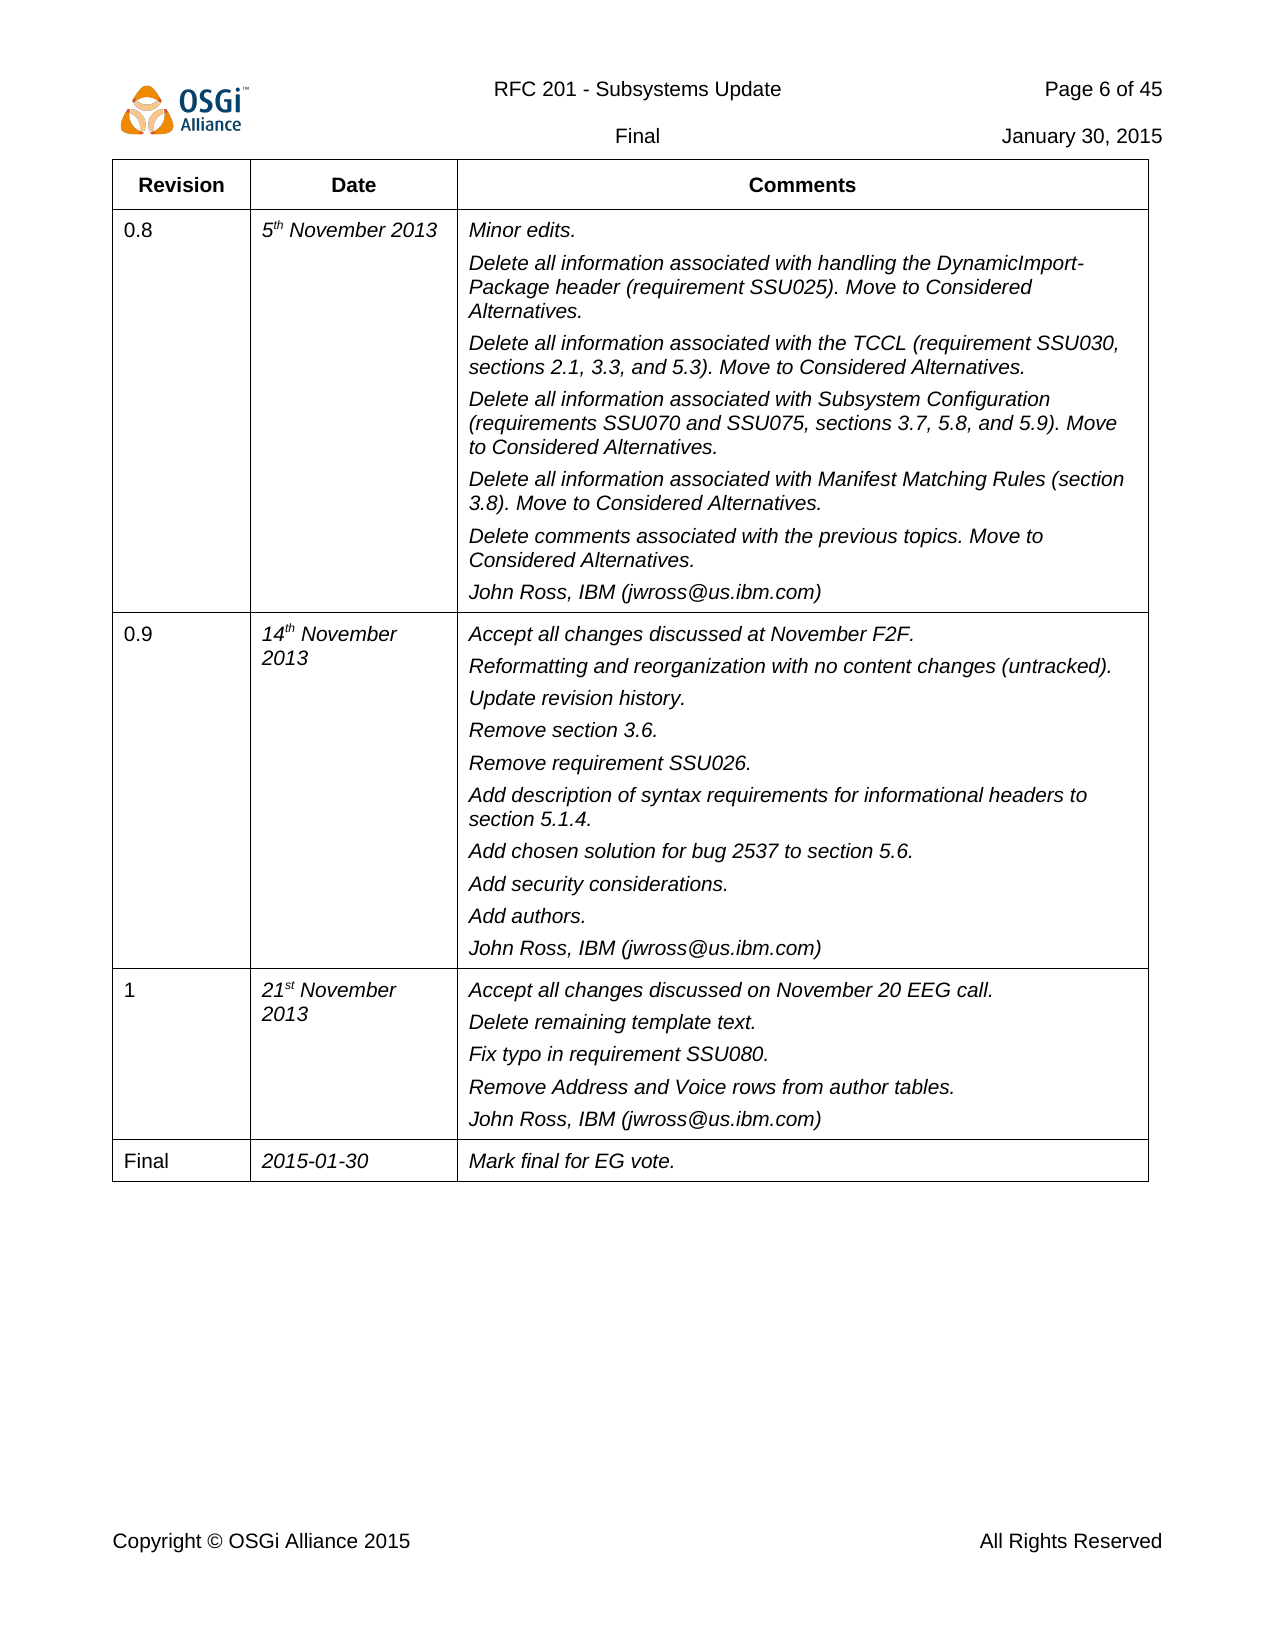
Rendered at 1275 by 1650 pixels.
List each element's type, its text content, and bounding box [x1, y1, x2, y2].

table_header Date [251, 160, 457, 209]
table_cell 1 [113, 969, 250, 1139]
table_cell 14th November 2013 [251, 613, 457, 968]
table_cell Minor edits. Delete all information associated with handling the DynamicImport-Package header (requirement SSU025). Move to Considered Alternatives. Delete all information associated with the TCCL (requirement SSU030, sections 2.1, 3.3, and 5.3). Move to Considered Alternatives. Delete all information associated with Subsystem Configuration (requirements SSU070 and SSU075, sections 3.7, 5.8, and 5.9). Move to Considered Alternatives. Delete all information associated with Manifest Matching Rules (section 3.8). Move to Considered Alternatives. Delete comments associated with the previous topics. Move to Considered Alternatives. John Ross, IBM (jwross@us.ibm.com) [458, 210, 1148, 612]
table_cell Accept all changes discussed on November 20 EEG call. Delete remaining template text. Fix typo in requirement SSU080. Remove Address and Voice rows from author tables. John Ross, IBM (jwross@us.ibm.com) [458, 969, 1148, 1139]
table_cell 0.8 [113, 210, 250, 612]
table_cell 2015-01-30 [251, 1140, 457, 1181]
table_cell 5th November 2013 [251, 210, 457, 612]
table_cell Accept all changes discussed at November F2F. Reformatting and reorganization with no content changes (untracked). Update revision history. Remove section 3.6. Remove requirement SSU026. Add description of syntax requirements for informational headers to section 5.1.4. Add chosen solution for bug 2537 to section 5.6. Add security considerations. Add authors. John Ross, IBM (jwross@us.ibm.com) [458, 613, 1148, 968]
picture [113, 78, 257, 142]
table_header Comments [458, 160, 1148, 209]
table_cell Final [113, 1140, 250, 1181]
table_cell Mark final for EG vote. [458, 1140, 1148, 1181]
table_header Revision [113, 160, 250, 209]
table_cell 0.9 [113, 613, 250, 968]
table_cell 21st November 2013 [251, 969, 457, 1139]
